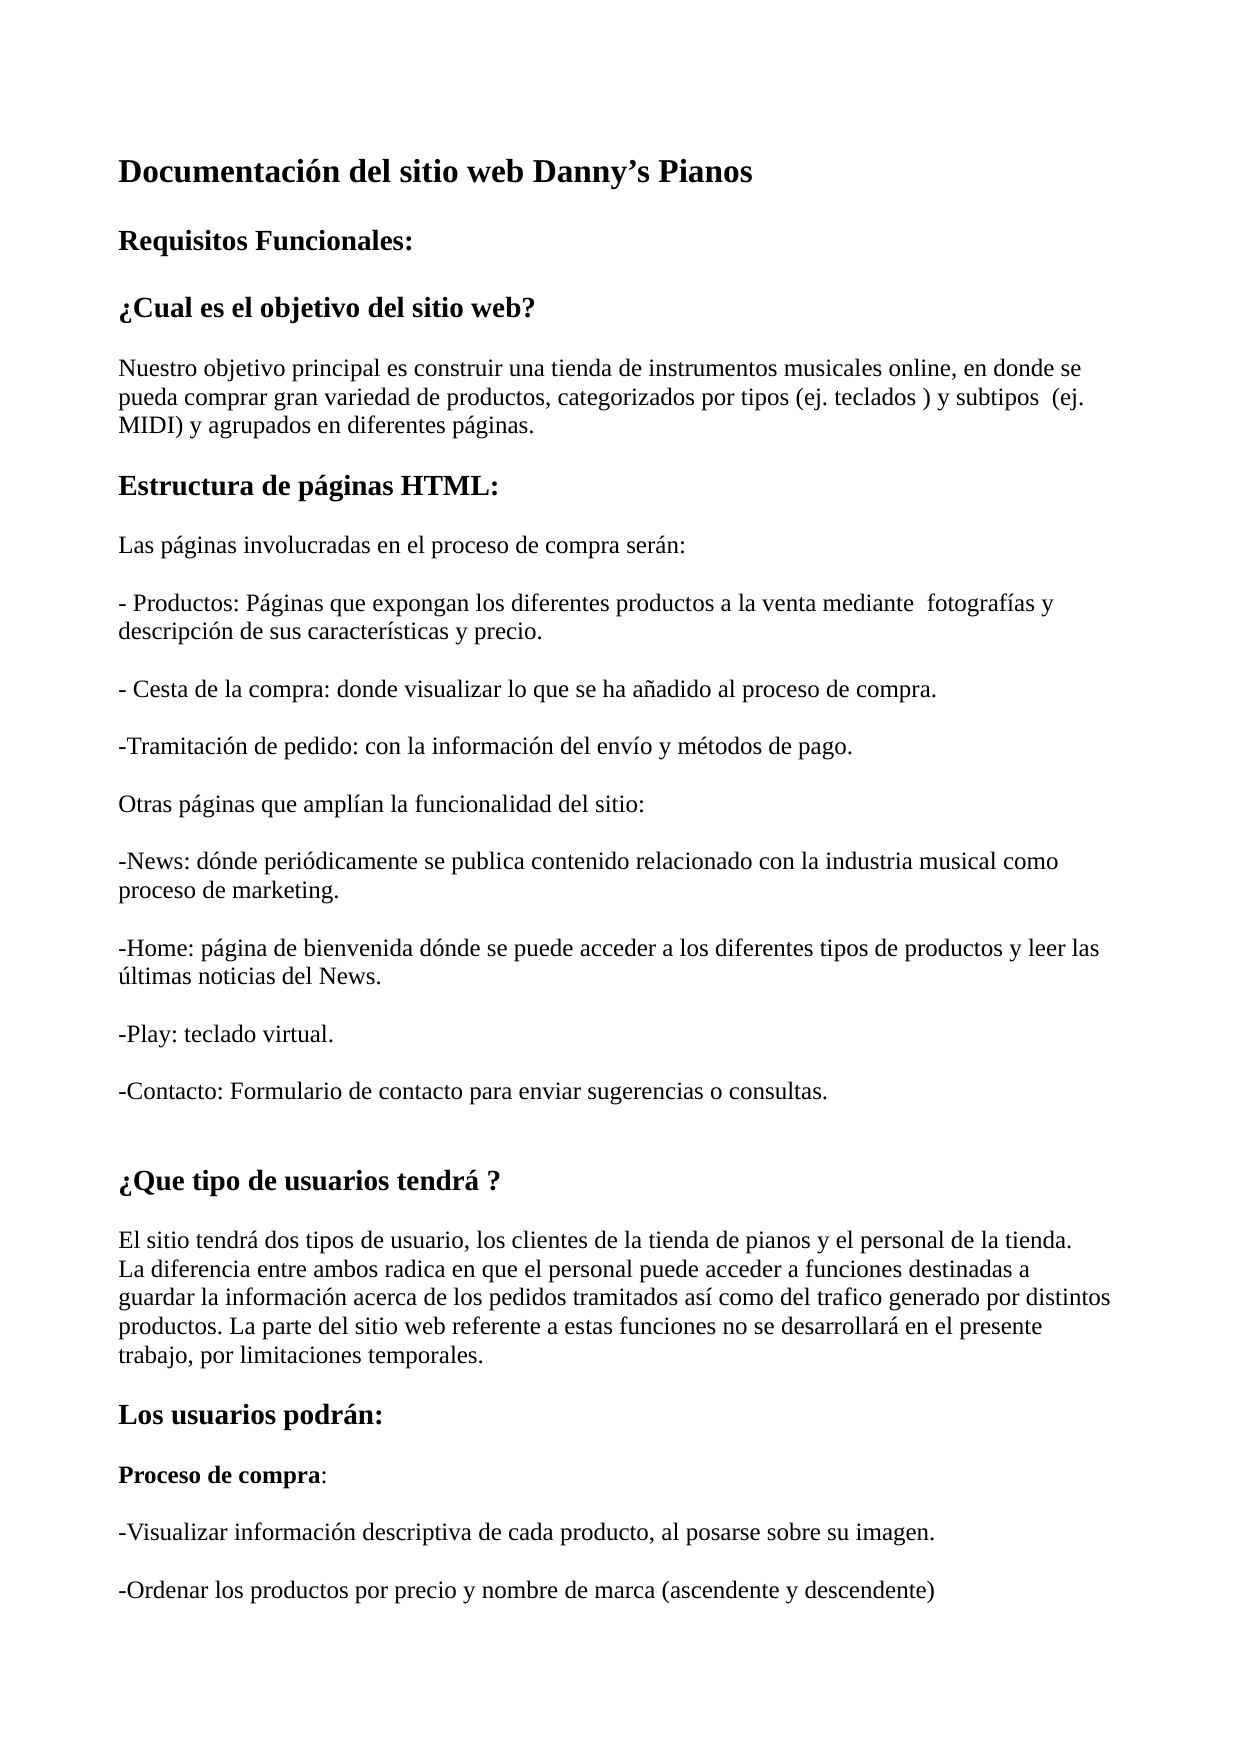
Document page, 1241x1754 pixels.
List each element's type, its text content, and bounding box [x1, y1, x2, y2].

text Documentación del sitio web Danny’s Pianos [118, 152, 1122, 190]
text ¿Cual es el objetivo del sitio web? [118, 291, 1122, 324]
text Otras páginas que amplían la funcionalidad del sitio: [118, 789, 1122, 818]
text guardar la información acerca de los pedidos tramitados así como del trafico generado por distintos productos. La parte del sitio web referente a estas funciones no se desarrollará en el presente trabajo, por limitaciones temporales. [118, 1282, 1122, 1369]
text El sitio tendrá dos tipos de usuario, los clientes de la tienda de pianos y el personal de la tienda. [118, 1225, 1122, 1254]
text ¿Que tipo de usuarios tendrá ? [118, 1163, 1122, 1196]
text -News: dónde periódicamente se publica contenido relacionado con la industria musical como proceso de marketing. [118, 846, 1122, 904]
text -Ordenar los productos por precio y nombre de marca (ascendente y descendente) [118, 1575, 1122, 1603]
text -Home: página de bienvenida dónde se puede acceder a los diferentes tipos de productos y leer las últimas noticias del News. [118, 933, 1122, 990]
text La diferencia entre ambos radica en que el personal puede acceder a funciones destinadas a [118, 1254, 1122, 1282]
text -Contacto: Formulario de contacto para enviar sugerencias o consultas. [118, 1076, 1122, 1105]
text Requisitos Funcionales: [118, 223, 1122, 257]
text -Play: teclado virtual. [118, 1019, 1122, 1048]
text Las páginas involucradas en el proceso de compra serán: [118, 530, 1122, 559]
text - Productos: Páginas que expongan los diferentes productos a la venta mediante fotografías y descripción de sus características y precio. [118, 588, 1122, 645]
text - Cesta de la compra: donde visualizar lo que se ha añadido al proceso de compra. [118, 674, 1122, 703]
text -Visualizar información descriptiva de cada producto, al posarse sobre su imagen. [118, 1517, 1122, 1546]
text Los usuarios podrán: [118, 1397, 1122, 1431]
text Estructura de páginas HTML: [118, 468, 1122, 501]
text Proceso de compra: [118, 1460, 1122, 1488]
text -Tramitación de pedido: con la información del envío y métodos de pago. [118, 731, 1122, 760]
text Nuestro objetivo principal es construir una tienda de instrumentos musicales online, en donde se pueda comprar gran variedad de productos, categorizados por tipos (ej. teclados ) y subtipos (ej. MIDI) y agrupados en diferentes páginas. [118, 353, 1122, 439]
